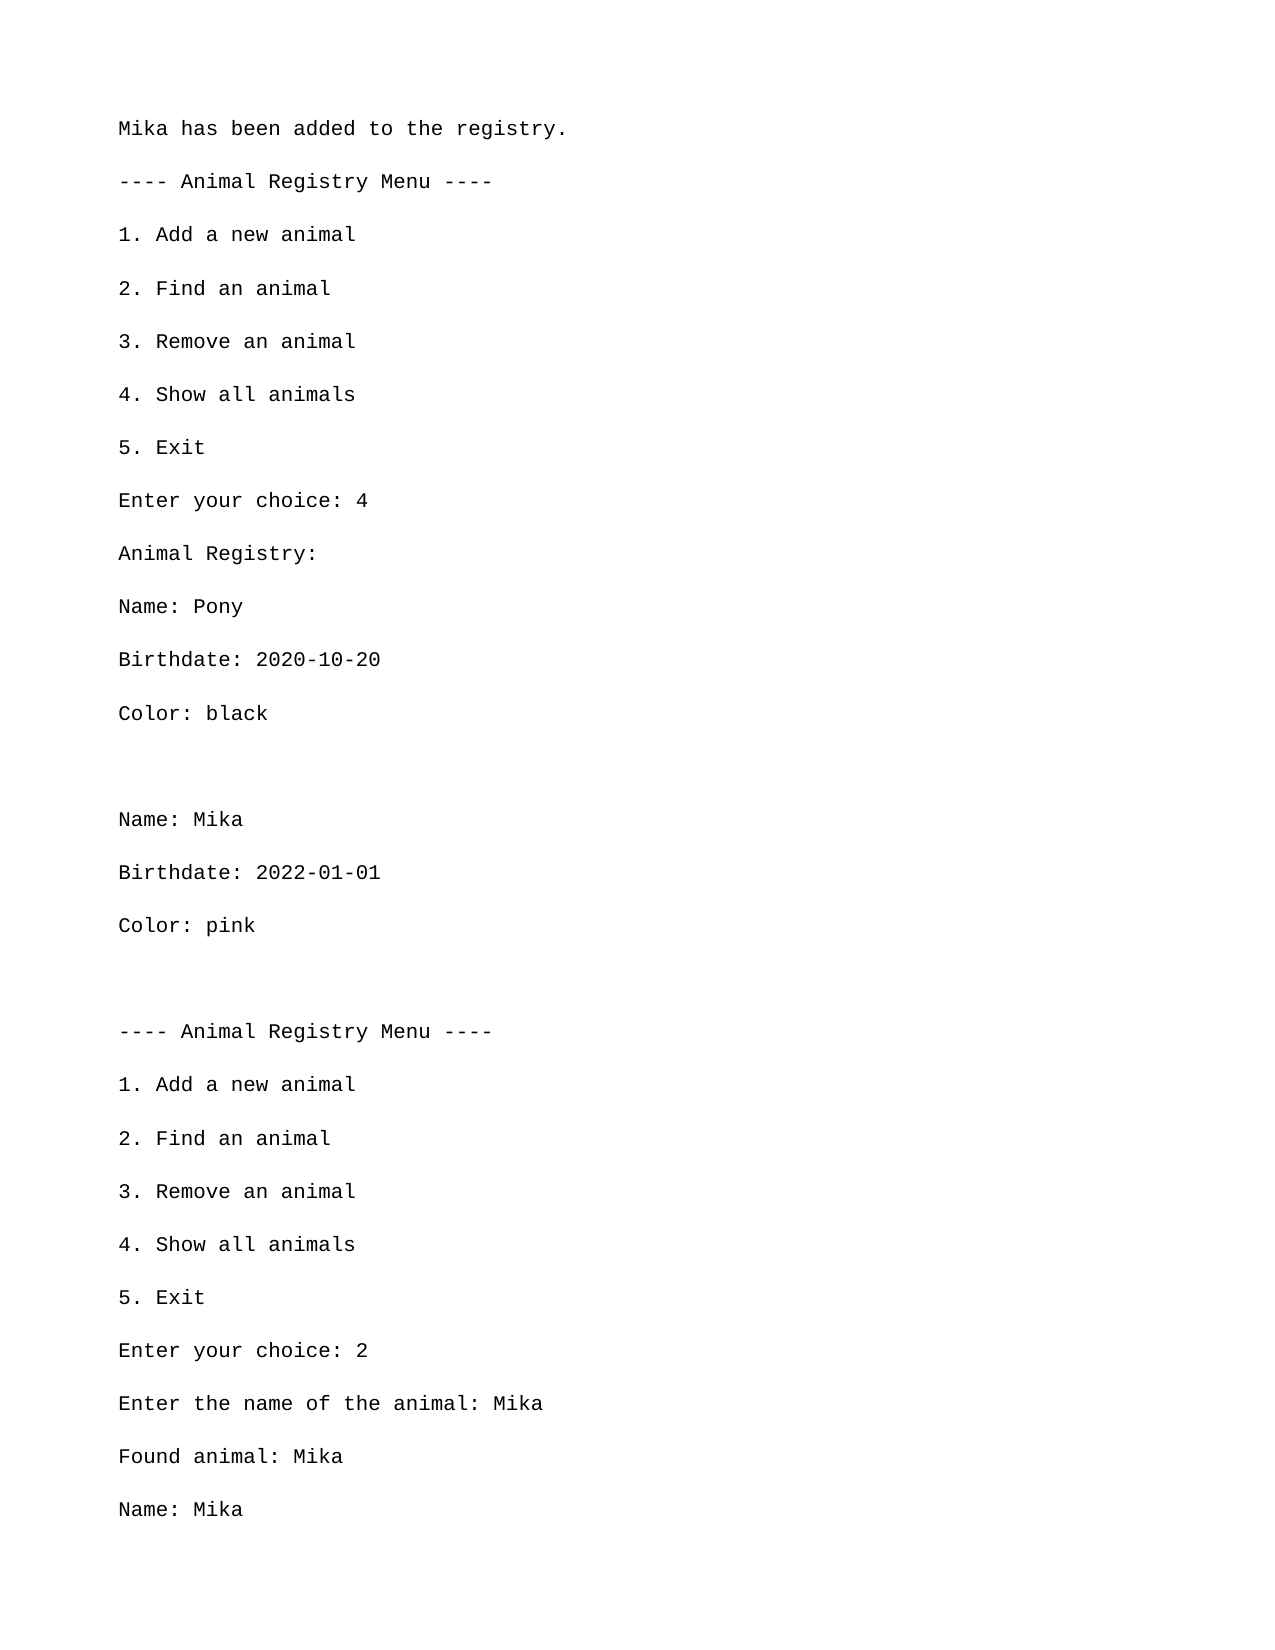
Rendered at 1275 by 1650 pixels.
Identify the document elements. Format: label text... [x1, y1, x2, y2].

text Name: Mika [118, 809, 1157, 832]
text Name: Mika [118, 1499, 1157, 1523]
text 4. Show all animals [118, 384, 1157, 407]
text 2. Find an animal [118, 1127, 1157, 1151]
text Enter your choice: 4 [118, 490, 1157, 514]
text ---- Animal Registry Menu ---- [118, 1021, 1157, 1045]
text 3. Remove an animal [118, 331, 1157, 354]
text Name: Pony [118, 596, 1157, 620]
text Enter your choice: 2 [118, 1340, 1157, 1364]
text 1. Add a new animal [118, 224, 1157, 248]
text 2. Find an animal [118, 277, 1157, 301]
text Mika has been added to the registry. [118, 118, 1157, 142]
text 3. Remove an animal [118, 1181, 1157, 1204]
text Color: black [118, 702, 1157, 726]
text 5. Exit [118, 437, 1157, 461]
text Birthdate: 2022-01-01 [118, 862, 1157, 886]
text 1. Add a new animal [118, 1074, 1157, 1098]
text 5. Exit [118, 1287, 1157, 1311]
text Birthdate: 2020-10-20 [118, 649, 1157, 673]
text 4. Show all animals [118, 1234, 1157, 1257]
text ---- Animal Registry Menu ---- [118, 171, 1157, 195]
text Color: pink [118, 915, 1157, 939]
text Found animal: Mika [118, 1446, 1157, 1470]
text Animal Registry: [118, 543, 1157, 567]
text Enter the name of the animal: Mika [118, 1393, 1157, 1417]
